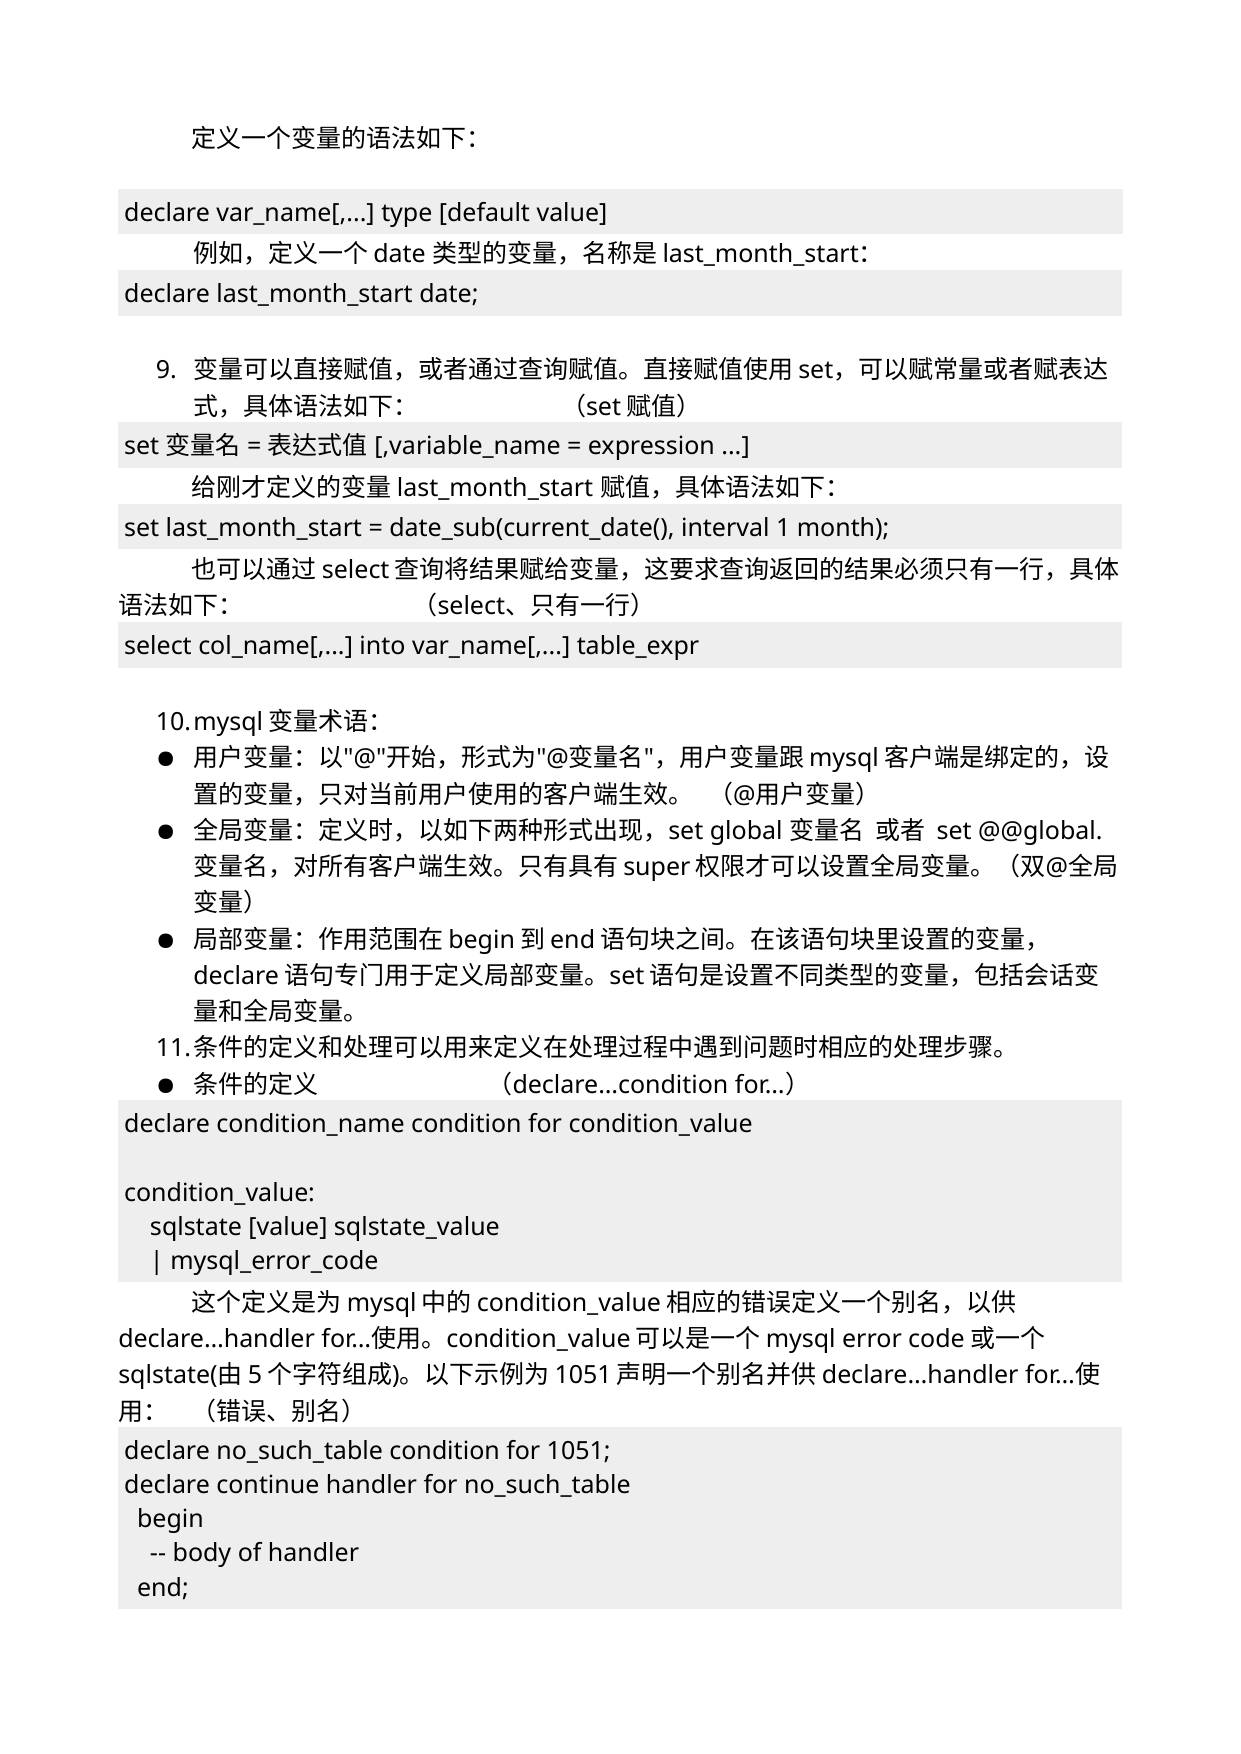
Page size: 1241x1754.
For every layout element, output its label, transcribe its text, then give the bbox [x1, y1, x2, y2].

text 这个定义是为mysql中的condition_value相应的错误定义一个别名，以供declare…handler for…使用。condition_value可以是一个mysql error code或一个sqlstate(由5个字符组成)。以下示例为1051声明一个别名并供declare…handler for…使用： （错误、别名） [118, 1282, 1122, 1427]
list 全局变量：定义时，以如下两种形式出现，set global 变量名 或者 set @@global.变量名，对所有客户端生效。只有具有super权限才可以设置全局变量。（双@全局变量） [156, 810, 1122, 919]
text 定义一个变量的语法如下： [118, 118, 1122, 154]
table_header declare last_month_start date; [118, 270, 1122, 316]
table_header declare var_name[,...] type [default value] [118, 189, 1123, 234]
table_header declare no_such_table condition for 1051; declare continue handler for no_such_table begin -- body of handler end; [118, 1427, 1122, 1609]
list 条件的定义 （declare…condition for…） [156, 1064, 1122, 1100]
list 例如，定义一个date 类型的变量，名称是last_month_start： [156, 234, 1122, 270]
list mysql变量术语： [156, 702, 1122, 738]
list 用户变量：以"@"开始，形式为"@变量名"，用户变量跟mysql客户端是绑定的，设置的变量，只对当前用户使用的客户端生效。 （@用户变量） [156, 738, 1122, 810]
text 也可以通过select查询将结果赋给变量，这要求查询返回的结果必须只有一行，具体语法如下： （select、只有一行） [118, 549, 1122, 622]
list 条件的定义和处理可以用来定义在处理过程中遇到问题时相应的处理步骤。 [156, 1028, 1122, 1064]
table_header select col_name[,...] into var_name[,...] table_expr [118, 622, 1122, 668]
list 局部变量：作用范围在begin到end语句块之间。在该语句块里设置的变量，declare语句专门用于定义局部变量。set语句是设置不同类型的变量，包括会话变量和全局变量。 [156, 919, 1122, 1028]
table_header set last_month_start = date_sub(current_date(), interval 1 month); [118, 504, 1122, 549]
text 给刚才定义的变量last_month_start 赋值，具体语法如下： [118, 468, 1122, 504]
table_header set 变量名 = 表达式值 [,variable_name = expression ...] [118, 422, 1122, 468]
table_header declare condition_name condition for condition_value condition_value: sqlstate [value] sqlstate_value | mysql_error_code [118, 1100, 1122, 1282]
list 变量可以直接赋值，或者通过查询赋值。直接赋值使用set，可以赋常量或者赋表达式，具体语法如下： （set赋值） [156, 350, 1122, 422]
